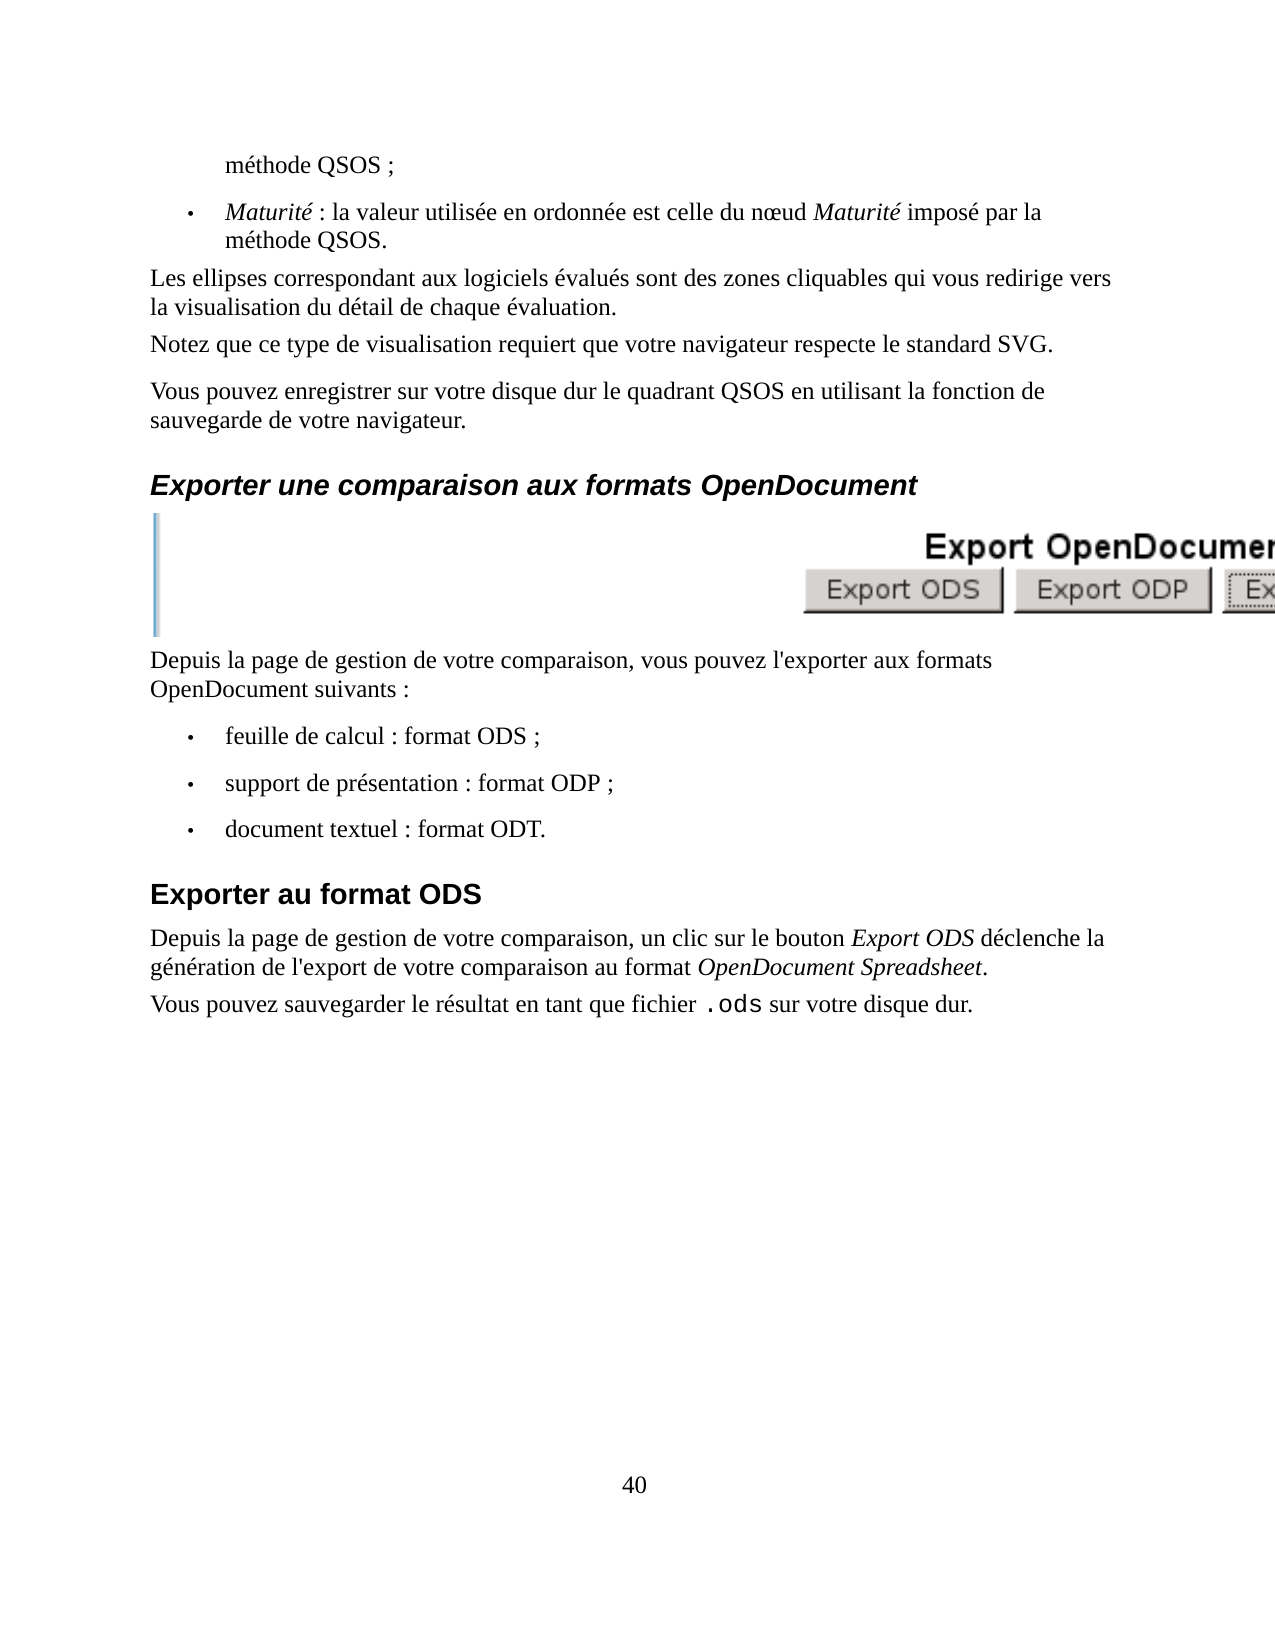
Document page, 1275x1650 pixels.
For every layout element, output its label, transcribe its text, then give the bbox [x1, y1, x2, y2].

text Depuis la page de gestion de votre comparaison, vous pouvez l'exporter aux formats OpenDocument suivants : [150, 646, 1125, 703]
list feuille de calcul : format ODS ; [187, 721, 1125, 750]
list document textuel : format ODT. [187, 814, 1125, 843]
list support de présentation : format ODP ; [187, 768, 1125, 796]
list Maturité : la valeur utilisée en ordonnée est celle du nœud Maturité imposé par la méthode QSOS. [187, 197, 1125, 254]
text Depuis la page de gestion de votre comparaison, un clic sur le bouton Export ODS déclenche la génération de l'export de votre comparaison au format OpenDocument Spreadsheet. [150, 923, 1125, 981]
picture [150, 513, 1275, 637]
list méthode QSOS ; [187, 150, 1125, 179]
subtitle Exporter une comparaison aux formats OpenDocument [150, 468, 1125, 501]
text Vous pouvez enregistrer sur votre disque dur le quadrant QSOS en utilisant la fonction de sauvegarde de votre navigateur. [150, 376, 1125, 434]
text Les ellipses correspondant aux logiciels évalués sont des zones cliquables qui vous redirige vers la visualisation du détail de chaque évaluation. [150, 263, 1125, 321]
subtitle Exporter au format ODS [150, 877, 1125, 911]
text Vous pouvez sauvegarder le résultat en tant que fichier .ods sur votre disque dur. [150, 989, 1125, 1020]
text Notez que ce type de visualisation requiert que votre navigateur respecte le standard SVG. [150, 329, 1125, 358]
